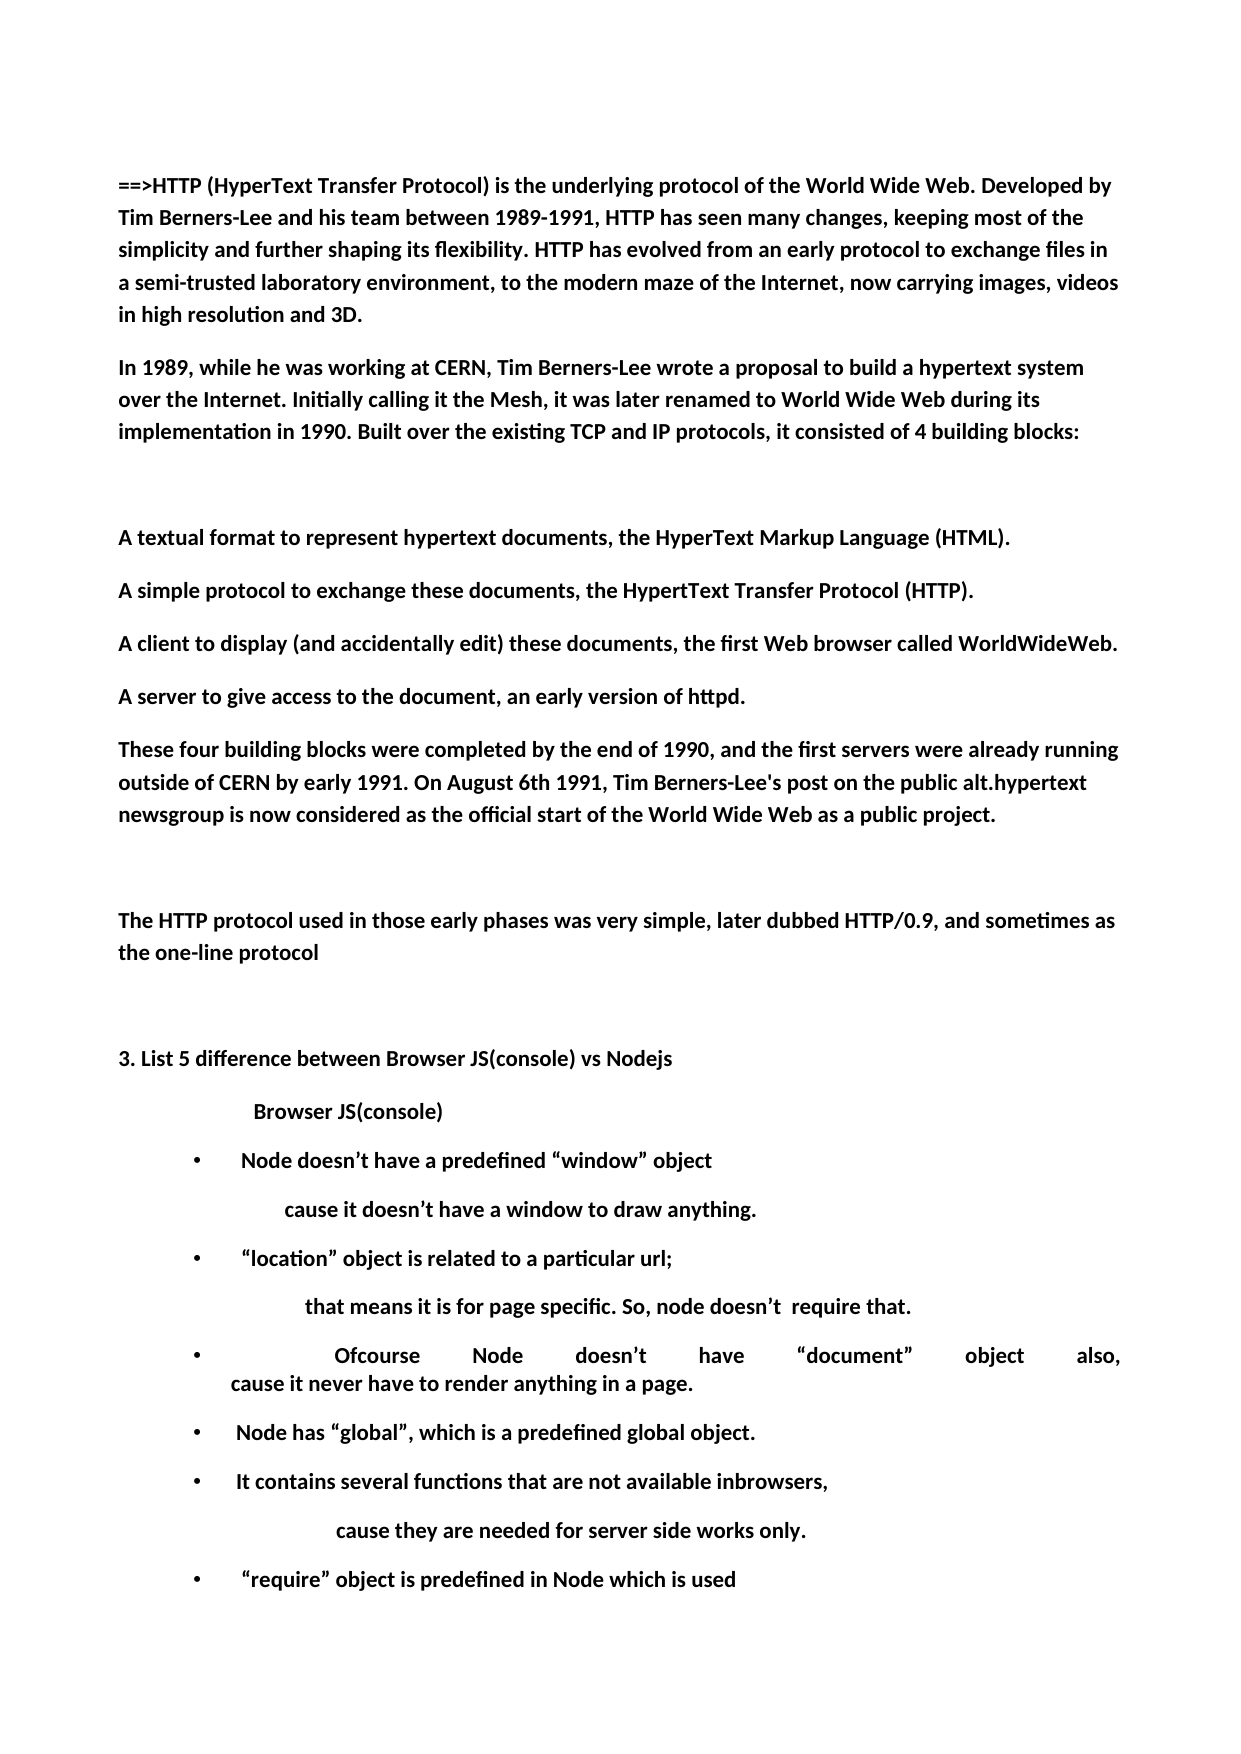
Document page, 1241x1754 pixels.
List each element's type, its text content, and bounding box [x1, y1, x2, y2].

list Ofcourse Node doesn’t have “document” object also, cause it never have to render anything in a page. [193, 1341, 1122, 1397]
list “location” object is related to a particular url; [193, 1244, 1122, 1272]
text that means it is for page specific. So, node doesn’t require that. [156, 1292, 1122, 1321]
text A server to give access to the document, an early version of httpd. [118, 682, 1122, 710]
list It contains several functions that are not available inbrowsers, [193, 1467, 1122, 1495]
list Node has “global”, which is a predefined global object. [193, 1418, 1122, 1446]
text cause it doesn’t have a window to draw anything. [156, 1195, 1122, 1223]
text ==>HTTP (HyperText Transfer Protocol) is the underlying protocol of the World Wide Web. Developed by Tim Berners-Lee and his team between 1989-1991, HTTP has seen many changes, keeping most of the simplicity and further shaping its flexibility. HTTP has evolved from an early protocol to exchange files in a semi-trusted laboratory environment, to the modern maze of the Internet, now carrying images, videos in high resolution and 3D. [118, 171, 1122, 328]
list “require” object is predefined in Node which is used [193, 1565, 1122, 1593]
text These four building blocks were completed by the end of 1990, and the first servers were already running outside of CERN by early 1991. On August 6th 1991, Tim Berners-Lee's post on the public alt.hypertext newsgroup is now considered as the official start of the World Wide Web as a public project. [118, 735, 1122, 828]
text 3. List 5 difference between Browser JS(console) vs Nodejs [118, 1044, 1122, 1072]
text A textual format to represent hypertext documents, the HyperText Markup Language (HTML). [118, 523, 1122, 551]
list Node doesn’t have a predefined “window” object [193, 1146, 1122, 1174]
text A client to display (and accidentally edit) these documents, the first Web browser called WorldWideWeb. [118, 629, 1122, 657]
text A simple protocol to exchange these documents, the HypertText Transfer Protocol (HTTP). [118, 576, 1122, 604]
text In 1989, while he was working at CERN, Tim Berners-Lee wrote a proposal to build a hypertext system over the Internet. Initially calling it the Mesh, it was later renamed to World Wide Web during its implementation in 1990. Built over the existing TCP and IP protocols, it consisted of 4 building blocks: [118, 353, 1122, 445]
text Browser JS(console) [156, 1097, 1122, 1125]
text The HTTP protocol used in those early phases was very simple, later dubbed HTTP/0.9, and sometimes as the one-line protocol [118, 906, 1122, 966]
text cause they are needed for server side works only. [156, 1516, 1122, 1544]
